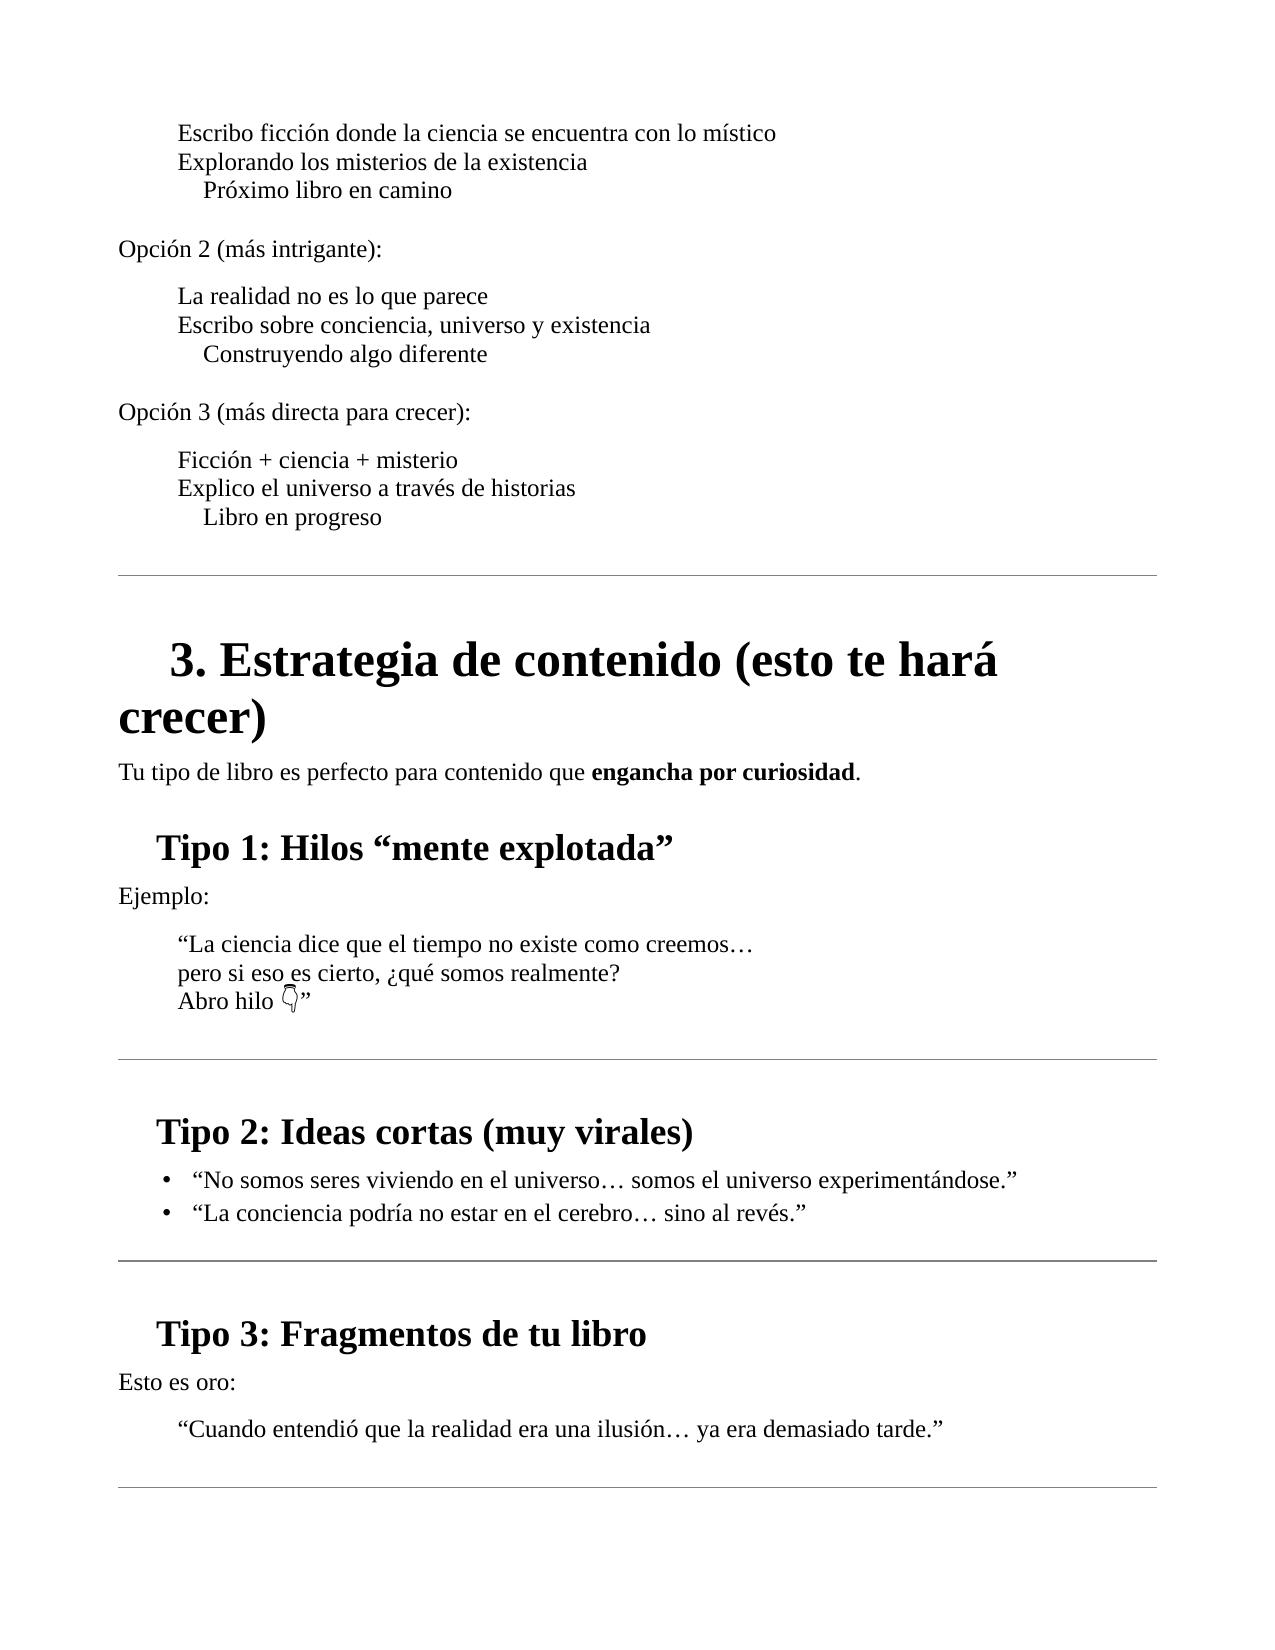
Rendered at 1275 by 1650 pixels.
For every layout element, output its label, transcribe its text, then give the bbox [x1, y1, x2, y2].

text Esto es oro: [118, 1367, 1157, 1396]
text Ficción + ciencia + misterio Explico el universo a través de historias 📖 Libro en progreso [177, 445, 1098, 531]
text Tu tipo de libro es perfecto para contenido que engancha por curiosidad. [118, 757, 1157, 786]
text Escribo ficción donde la ciencia se encuentra con lo místico Explorando los misterios de la existencia 📖 Próximo libro en camino [177, 118, 1098, 204]
text Opción 3 (más directa para crecer): [118, 397, 1157, 426]
text Ejemplo: [118, 881, 1157, 910]
subtitle 🔥 3. Estrategia de contenido (esto te hará crecer) [118, 630, 1157, 745]
list “La conciencia podría no estar en el cerebro… sino al revés.” [162, 1198, 1157, 1227]
text Opción 2 (más intrigante): [118, 234, 1157, 263]
subtitle 💡 Tipo 2: Ideas cortas (muy virales) [118, 1110, 1157, 1153]
list “No somos seres viviendo en el universo… somos el universo experimentándose.” [162, 1165, 1157, 1194]
subtitle 🧵 Tipo 1: Hilos “mente explotada” [118, 826, 1157, 869]
subtitle 📖 Tipo 3: Fragmentos de tu libro [118, 1311, 1157, 1354]
text La realidad no es lo que parece Escribo sobre conciencia, universo y existencia 📖 Construyendo algo diferente [177, 281, 1098, 368]
text “Cuando entendió que la realidad era una ilusión… ya era demasiado tarde.” [177, 1414, 1098, 1443]
text “La ciencia dice que el tiempo no existe como creemos… pero si eso es cierto, ¿qué somos realmente? Abro hilo 👇” [177, 929, 1098, 1015]
